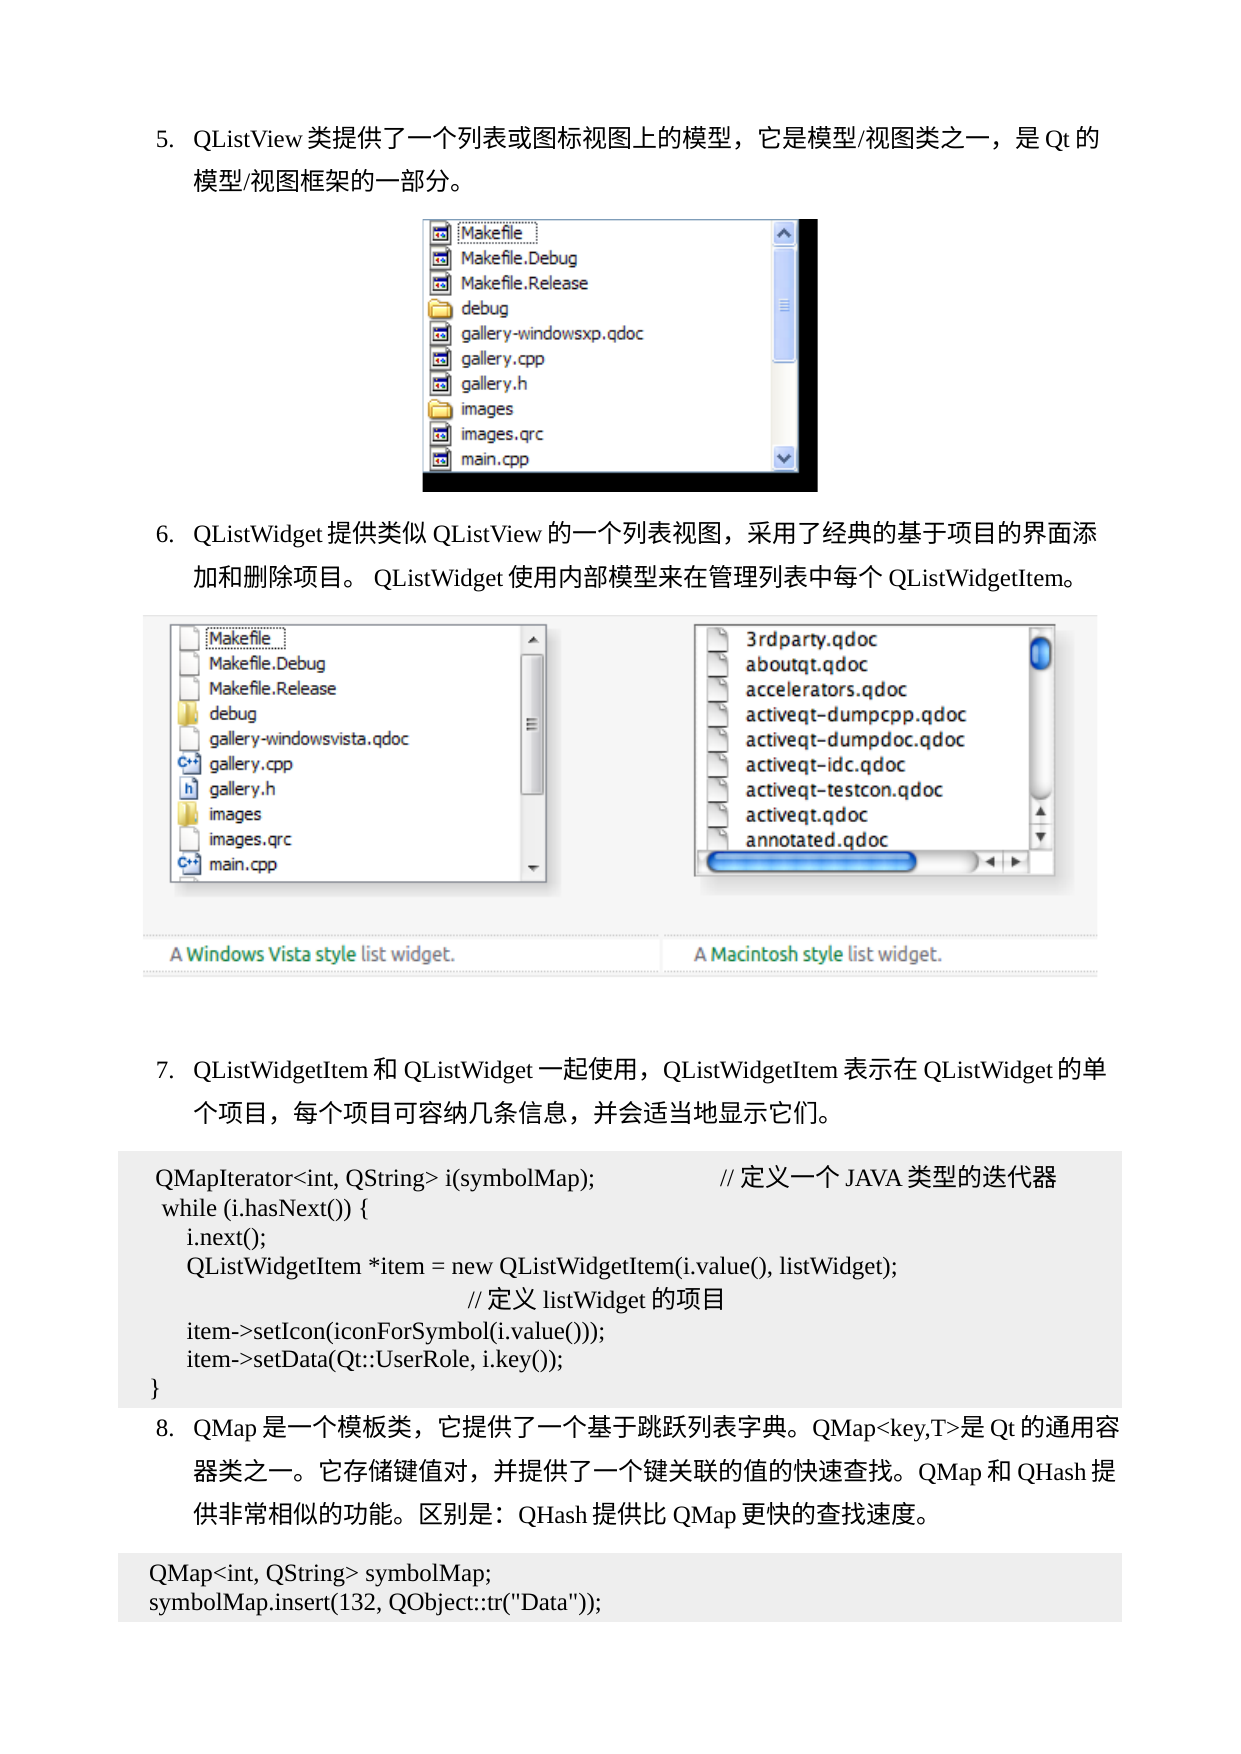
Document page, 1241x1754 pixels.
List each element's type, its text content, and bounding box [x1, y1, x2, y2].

table_header QMapIterator<int, QString> i(symbolMap); // 定义一个JAVA类型的迭代器 while (i.hasNext()) { i.next(); QListWidgetItem *item = new QListWidgetItem(i.value(), listWidget); // 定义listWidget的项目 item->setIcon(iconForSymbol(i.value())); item->setData(Qt::UserRole, i.key()); } [118, 1151, 1122, 1408]
picture [142, 615, 1098, 996]
table_header QMap<int, QString> symbolMap; symbolMap.insert(132, QObject::tr("Data")); [118, 1553, 1122, 1622]
list QListWidgetItem和QListWidget一起使用，QListWidgetItem表示在QListWidget的单个项目，每个项目可容纳几条信息，并会适当地显示它们。 [156, 1050, 1122, 1129]
picture [422, 219, 818, 492]
list QMap是一个模板类，它提供了一个基于跳跃列表字典。QMap<key,T>是Qt的通用容器类之一。它存储键值对，并提供了一个键关联的值的快速查找。QMap和QHash提供非常相似的功能。区别是：QHash提供比QMap更快的查找速度。 [156, 1408, 1122, 1531]
list QListView类提供了一个列表或图标视图上的模型，它是模型/视图类之一，是Qt的模型/视图框架的一部分。 [156, 118, 1122, 198]
list QListWidget提供类似QListView的一个列表视图，采用了经典的基于项目的界面添加和删除项目。 QListWidget使用内部模型来在管理列表中每个QListWidgetItem。 [156, 514, 1122, 594]
